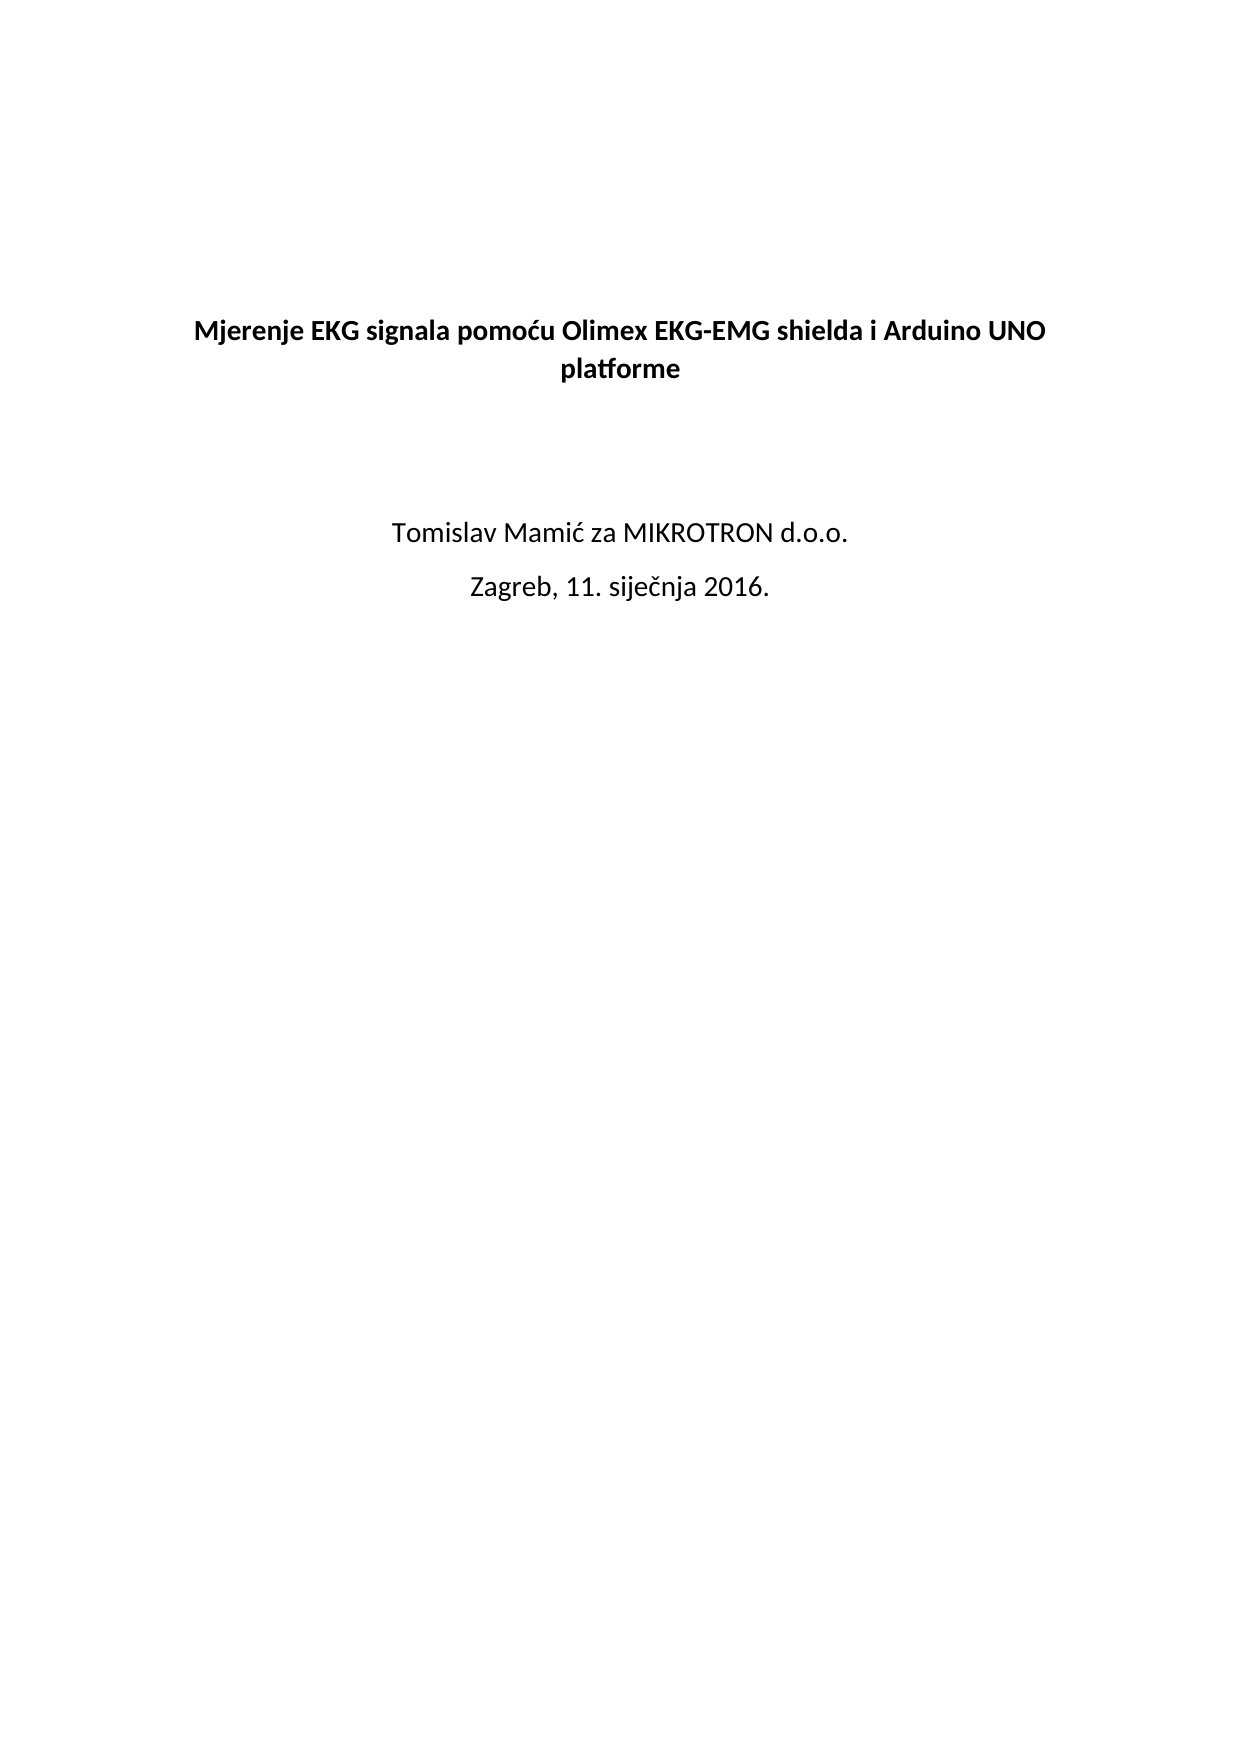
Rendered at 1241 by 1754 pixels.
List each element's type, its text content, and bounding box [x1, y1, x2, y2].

text Mjerenje EKG signala pomoću Olimex EKG-EMG shielda i Arduino UNO platforme [148, 312, 1093, 385]
text Tomislav Mamić za MIKROTRON d.o.o. [148, 514, 1093, 549]
text Zagreb, 11. siječnja 2016. [148, 568, 1093, 604]
